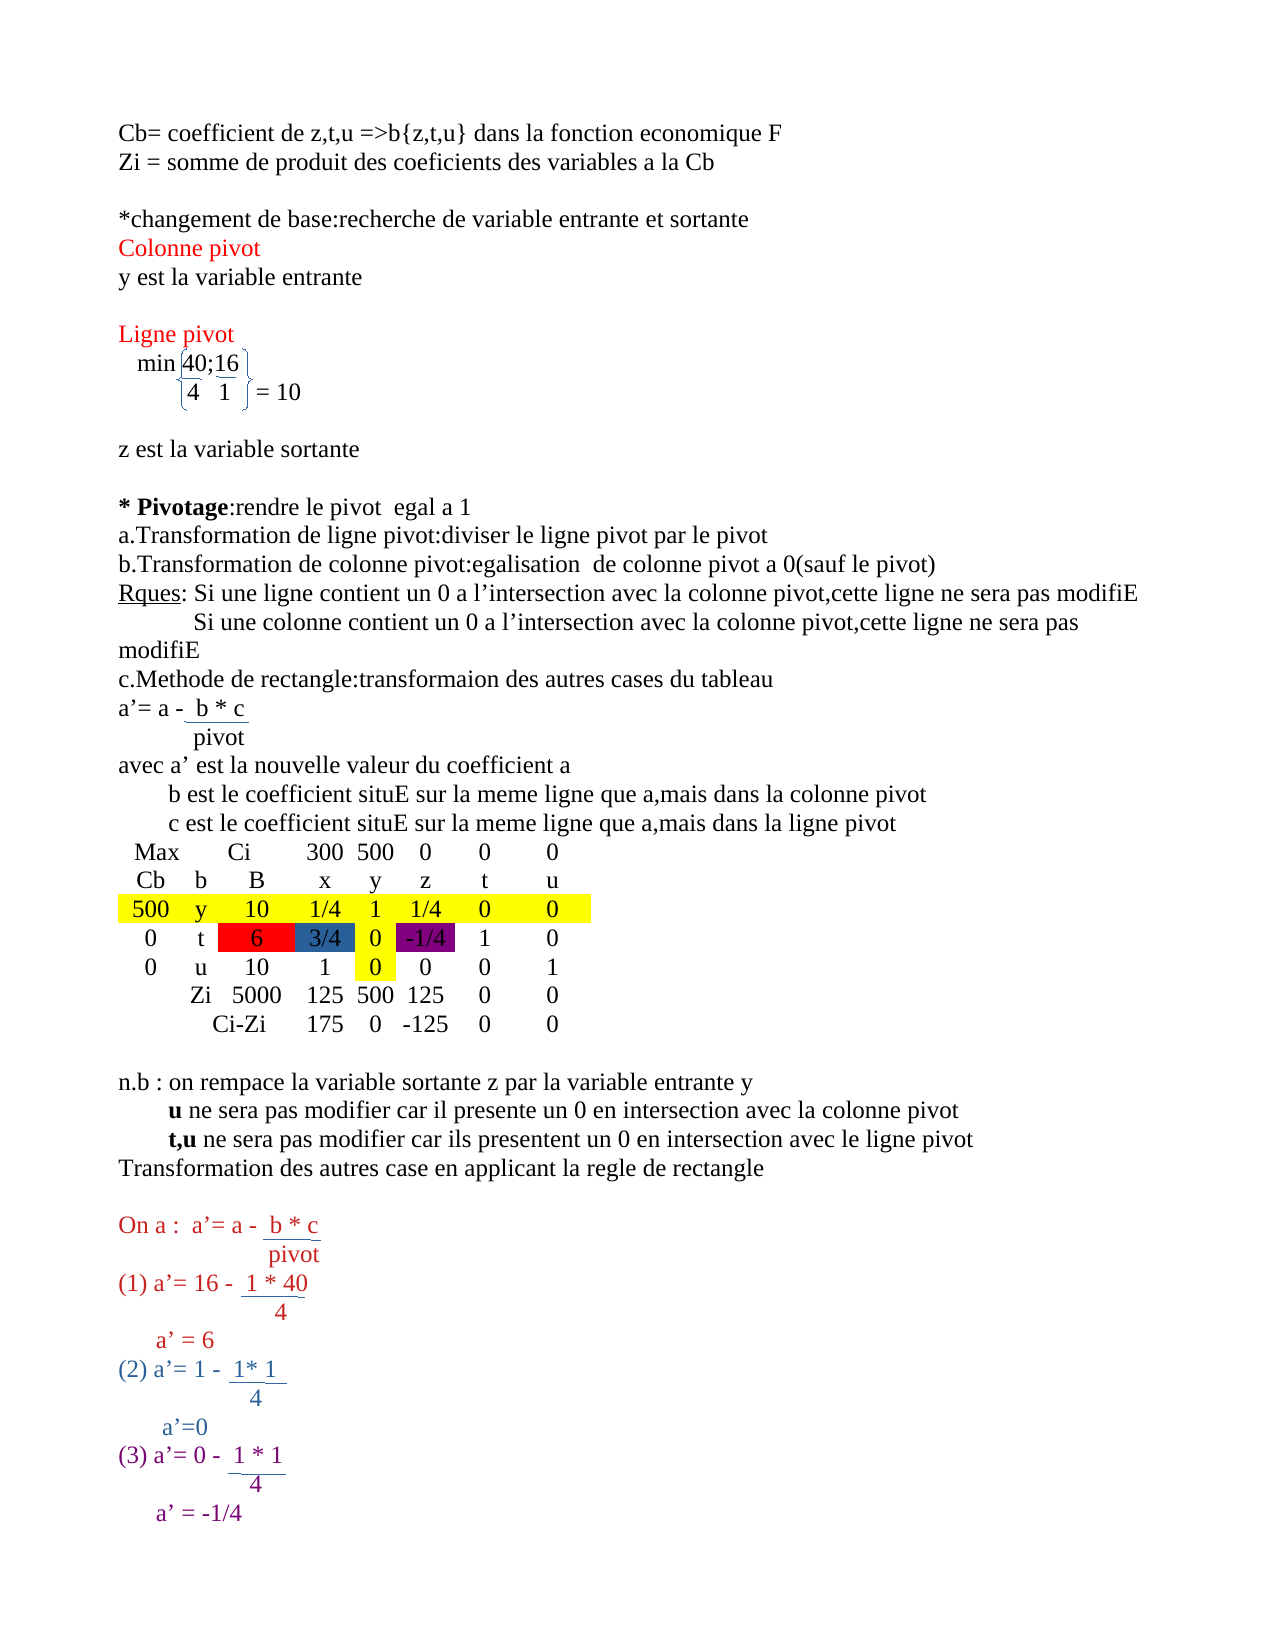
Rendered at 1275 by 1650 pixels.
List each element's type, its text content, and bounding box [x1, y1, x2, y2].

table_cell 0 [355, 923, 396, 952]
table_header Max [118, 837, 183, 866]
table_cell z [396, 866, 455, 894]
table_header 0 [455, 837, 514, 866]
table_cell 125 [295, 981, 355, 1009]
table_cell u [514, 866, 591, 894]
text b.Transformation de colonne pivot:egalisation de colonne pivot a 0(sauf le pivot) [118, 549, 1157, 578]
table_cell b [183, 866, 218, 894]
text a’ = -1/4 [118, 1498, 1157, 1527]
text Cb= coefficient de z,t,u =>b{z,t,u} dans la fonction economique F [118, 118, 1157, 147]
table_cell x [295, 866, 355, 894]
text c.Methode de rectangle:transformaion des autres cases du tableau [118, 664, 1157, 693]
table_cell 1 [514, 952, 591, 981]
table_cell 1 [455, 923, 514, 952]
table_cell 0 [118, 952, 183, 981]
text a.Transformation de ligne pivot:diviser le ligne pivot par le pivot [118, 521, 1157, 549]
table_cell 0 [396, 952, 455, 981]
text a’= a - b * c [118, 693, 1157, 722]
text (3) a’= 0 - 1 * 1 [118, 1441, 1157, 1469]
text Ligne pivot [118, 319, 1157, 348]
table_cell 0 [455, 952, 514, 981]
text t,u ne sera pas modifier car ils presentent un 0 en intersection avec le ligne pivot [118, 1124, 1157, 1153]
text *changement de base:recherche de variable entrante et sortante [118, 204, 1157, 233]
text * Pivotage:rendre le pivot egal a 1 [118, 492, 1157, 521]
text b est le coefficient situE sur la meme ligne que a,mais dans la colonne pivot [118, 779, 1157, 808]
table_header 500 [355, 837, 396, 866]
text c est le coefficient situE sur la meme ligne que a,mais dans la ligne pivot [118, 808, 1157, 837]
table_cell y [355, 866, 396, 894]
text 4 [118, 1469, 1157, 1498]
table_cell 0 [118, 923, 183, 952]
text Transformation des autres case en applicant la regle de rectangle [118, 1153, 1157, 1182]
text avec a’ est la nouvelle valeur du coefficient a [118, 751, 1157, 779]
table_cell 0 [514, 1009, 591, 1038]
table_cell -125 [396, 1009, 455, 1038]
table_cell u [183, 952, 218, 981]
table_cell Cb [118, 866, 183, 894]
table_header 300 [295, 837, 355, 866]
table_cell 1/4 [396, 894, 455, 923]
table_cell 5000 [218, 981, 295, 1009]
text (1) a’= 16 - 1 * 40 [118, 1268, 1157, 1297]
table_cell 3/4 [295, 923, 355, 952]
text y est la variable entrante [118, 262, 1157, 291]
table_cell t [183, 923, 218, 952]
text min 40;16 [118, 348, 1157, 377]
text z est la variable sortante [118, 434, 1157, 463]
table_cell 0 [514, 923, 591, 952]
text a’ = 6 [118, 1326, 1157, 1354]
table_header 0 [396, 837, 455, 866]
text 4 [118, 1383, 1157, 1412]
table_cell [118, 1009, 183, 1038]
table_cell 0 [355, 952, 396, 981]
table_cell 125 [396, 981, 455, 1009]
table_cell y [183, 894, 218, 923]
table_cell t [455, 866, 514, 894]
table_cell 500 [118, 894, 183, 923]
table_cell Ci-Zi [183, 1009, 295, 1038]
text On a : a’= a - b * c [118, 1211, 1157, 1239]
table_cell 0 [455, 981, 514, 1009]
table_cell -1/4 [396, 923, 455, 952]
text Si une colonne contient un 0 a l’intersection avec la colonne pivot,cette ligne ne sera pas modifiE [118, 607, 1157, 664]
text Colonne pivot [118, 233, 1157, 262]
text pivot [118, 722, 1157, 751]
table_cell 1 [355, 894, 396, 923]
table_cell 6 [218, 923, 295, 952]
table_cell 10 [218, 952, 295, 981]
table_cell [118, 981, 183, 1009]
table_cell 175 [295, 1009, 355, 1038]
text pivot [118, 1239, 1157, 1268]
table_cell Zi [183, 981, 218, 1009]
table_cell 0 [455, 1009, 514, 1038]
text u ne sera pas modifier car il presente un 0 en intersection avec la colonne pivot [118, 1096, 1157, 1124]
text 4 1 = 10 [118, 377, 1157, 406]
table_cell 0 [514, 894, 591, 923]
text 4 [118, 1297, 1157, 1326]
table_cell 1/4 [295, 894, 355, 923]
table_cell B [218, 866, 295, 894]
table_cell 0 [355, 1009, 396, 1038]
table_header Ci [183, 837, 295, 866]
text (2) a’= 1 - 1* 1 [118, 1354, 1157, 1383]
table_cell 1 [295, 952, 355, 981]
text Rques: Si une ligne contient un 0 a l’intersection avec la colonne pivot,cette ligne ne sera pas modifiE [118, 578, 1157, 607]
table_header 0 [514, 837, 591, 866]
table_cell 0 [514, 981, 591, 1009]
table_cell 0 [455, 894, 514, 923]
text n.b : on rempace la variable sortante z par la variable entrante y [118, 1067, 1157, 1096]
text Zi = somme de produit des coeficients des variables a la Cb [118, 147, 1157, 176]
table_cell 10 [218, 894, 295, 923]
table_cell 500 [355, 981, 396, 1009]
text a’=0 [118, 1412, 1157, 1441]
